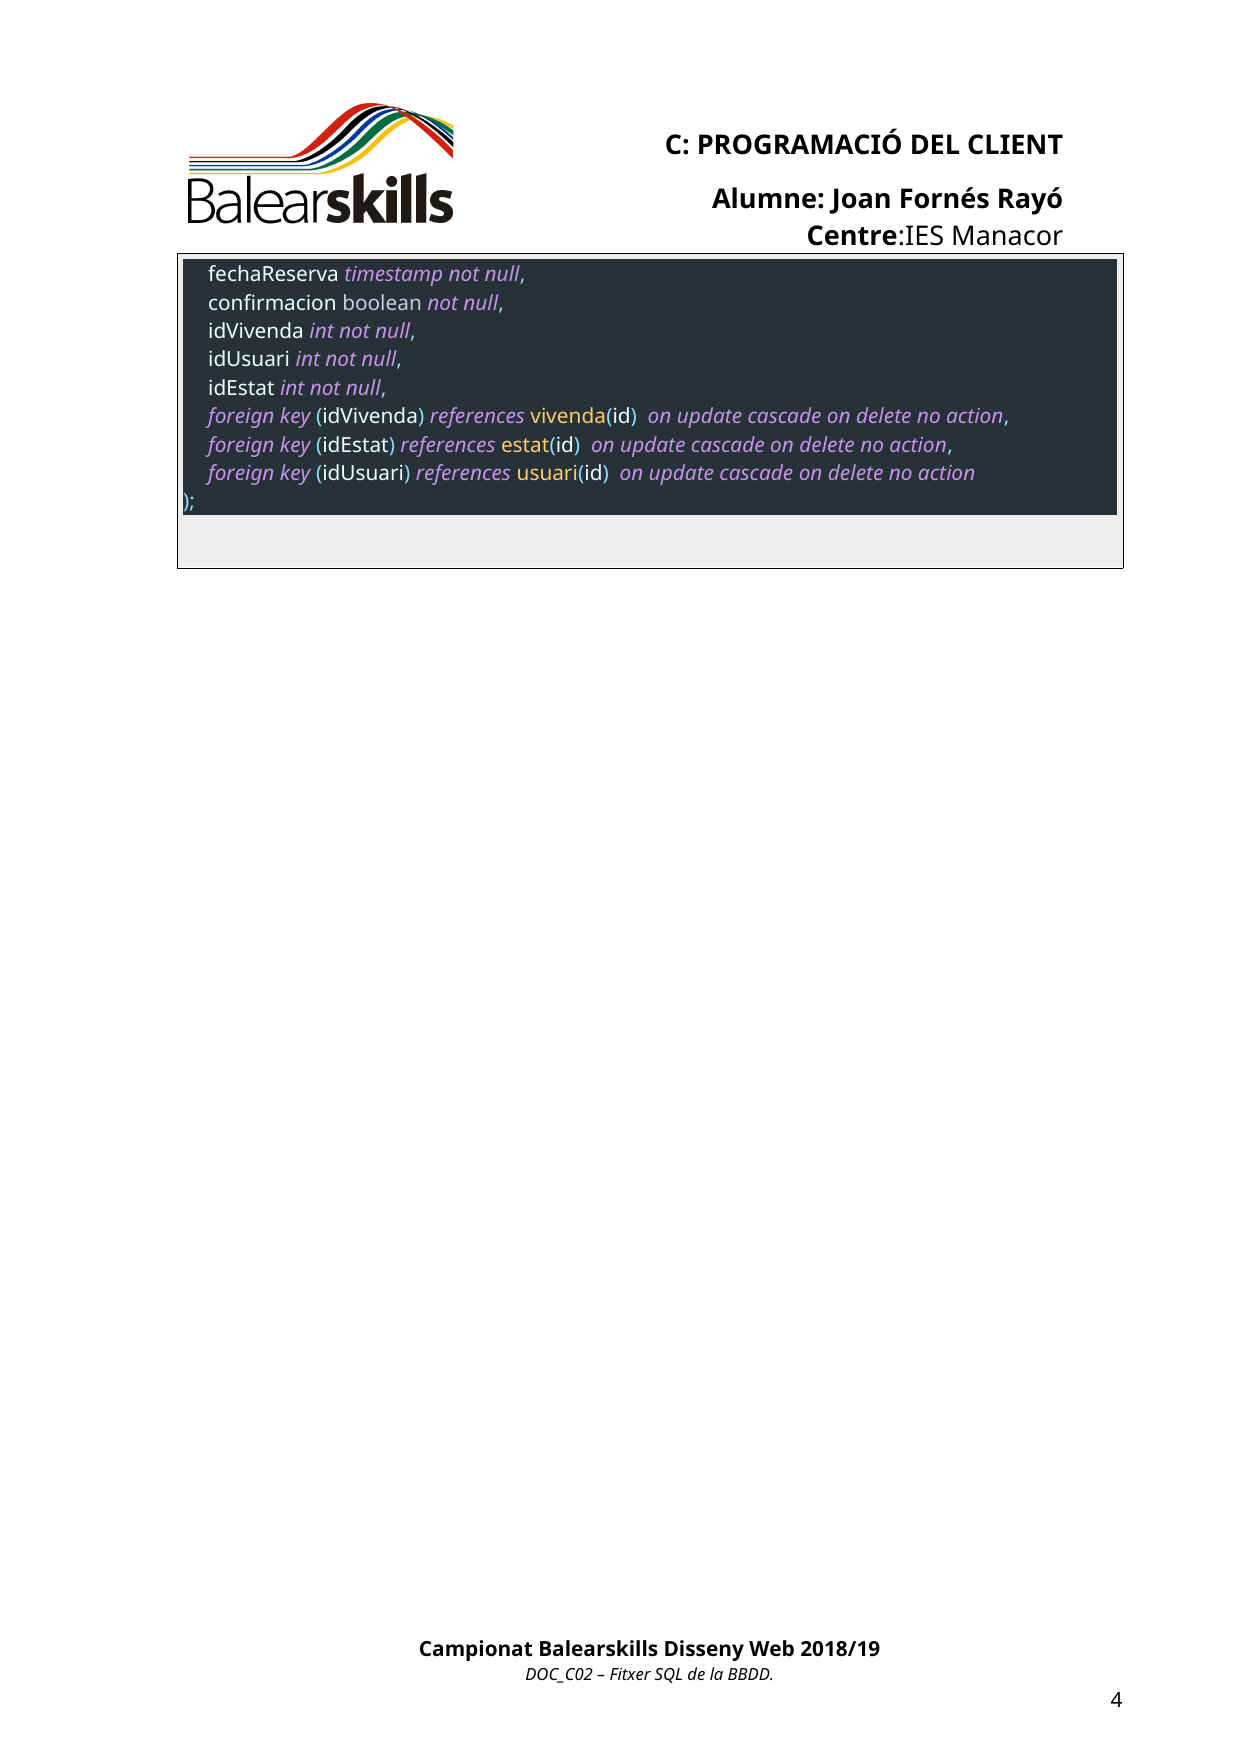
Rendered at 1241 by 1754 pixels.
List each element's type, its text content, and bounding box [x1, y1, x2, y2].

table_cell fechaReserva timestamp not null, confirmacion boolean not null, idVivenda int not null, idUsuari int not null, idEstat int not null, foreign key (idVivenda) references vivenda(id) on update cascade on delete no action, foreign key (idEstat) references estat(id) on update cascade on delete no action, foreign key (idUsuari) references usuari(id) on update cascade on delete no action ); [178, 254, 1123, 567]
picture [177, 89, 465, 230]
